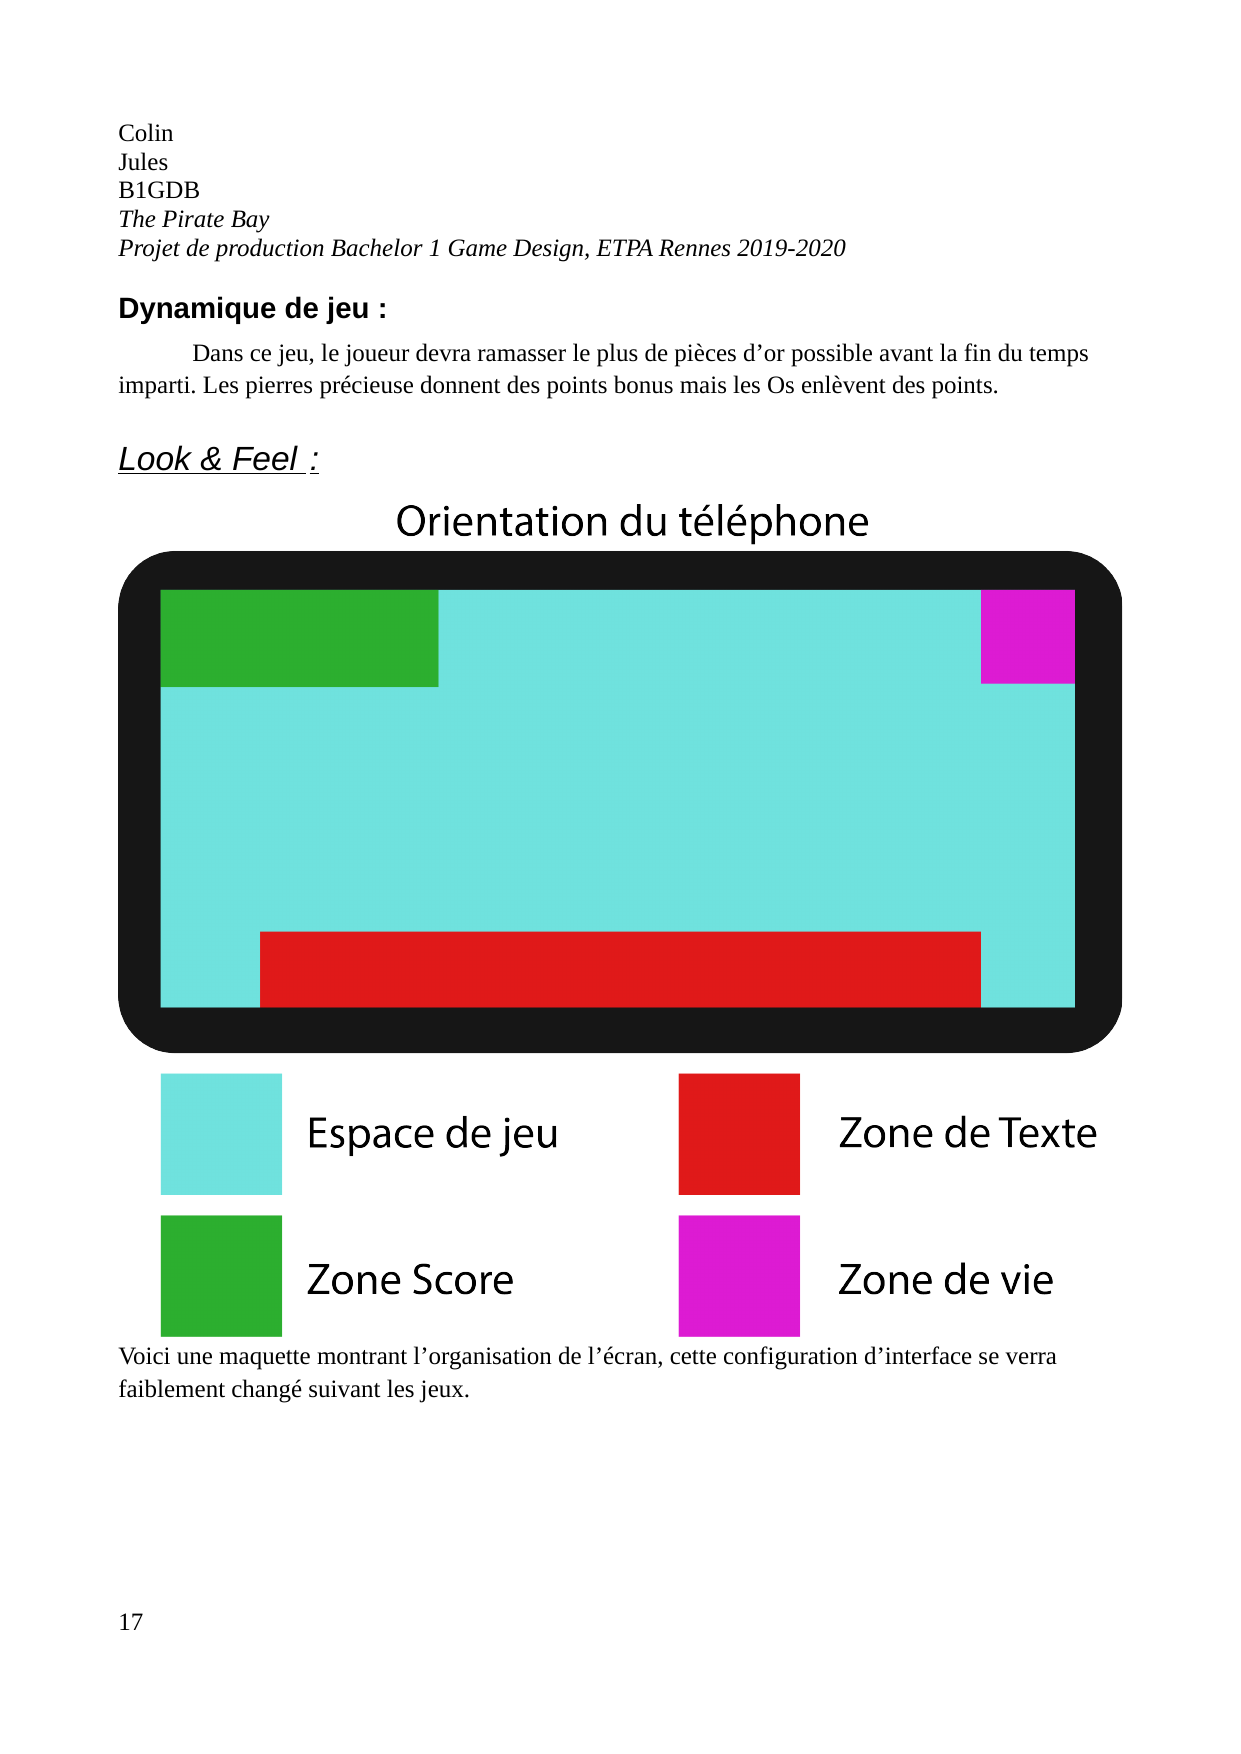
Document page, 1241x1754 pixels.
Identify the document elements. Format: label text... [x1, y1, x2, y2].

picture [118, 498, 1123, 1337]
subtitle Dynamique de jeu : [118, 291, 1122, 325]
text [118, 490, 1122, 498]
text Dans ce jeu, le joueur devra ramasser le plus de pièces d’or possible avant la fin du temps imparti. Les pierres précieuse donnent des points bonus mais les Os enlèvent des points. [118, 338, 1122, 399]
text Voici une maquette montrant l’organisation de l’écran, cette configuration d’interface se verra faiblement changé suivant les jeux. [118, 1337, 1122, 1403]
subtitle Look & Feel : [118, 439, 1122, 478]
